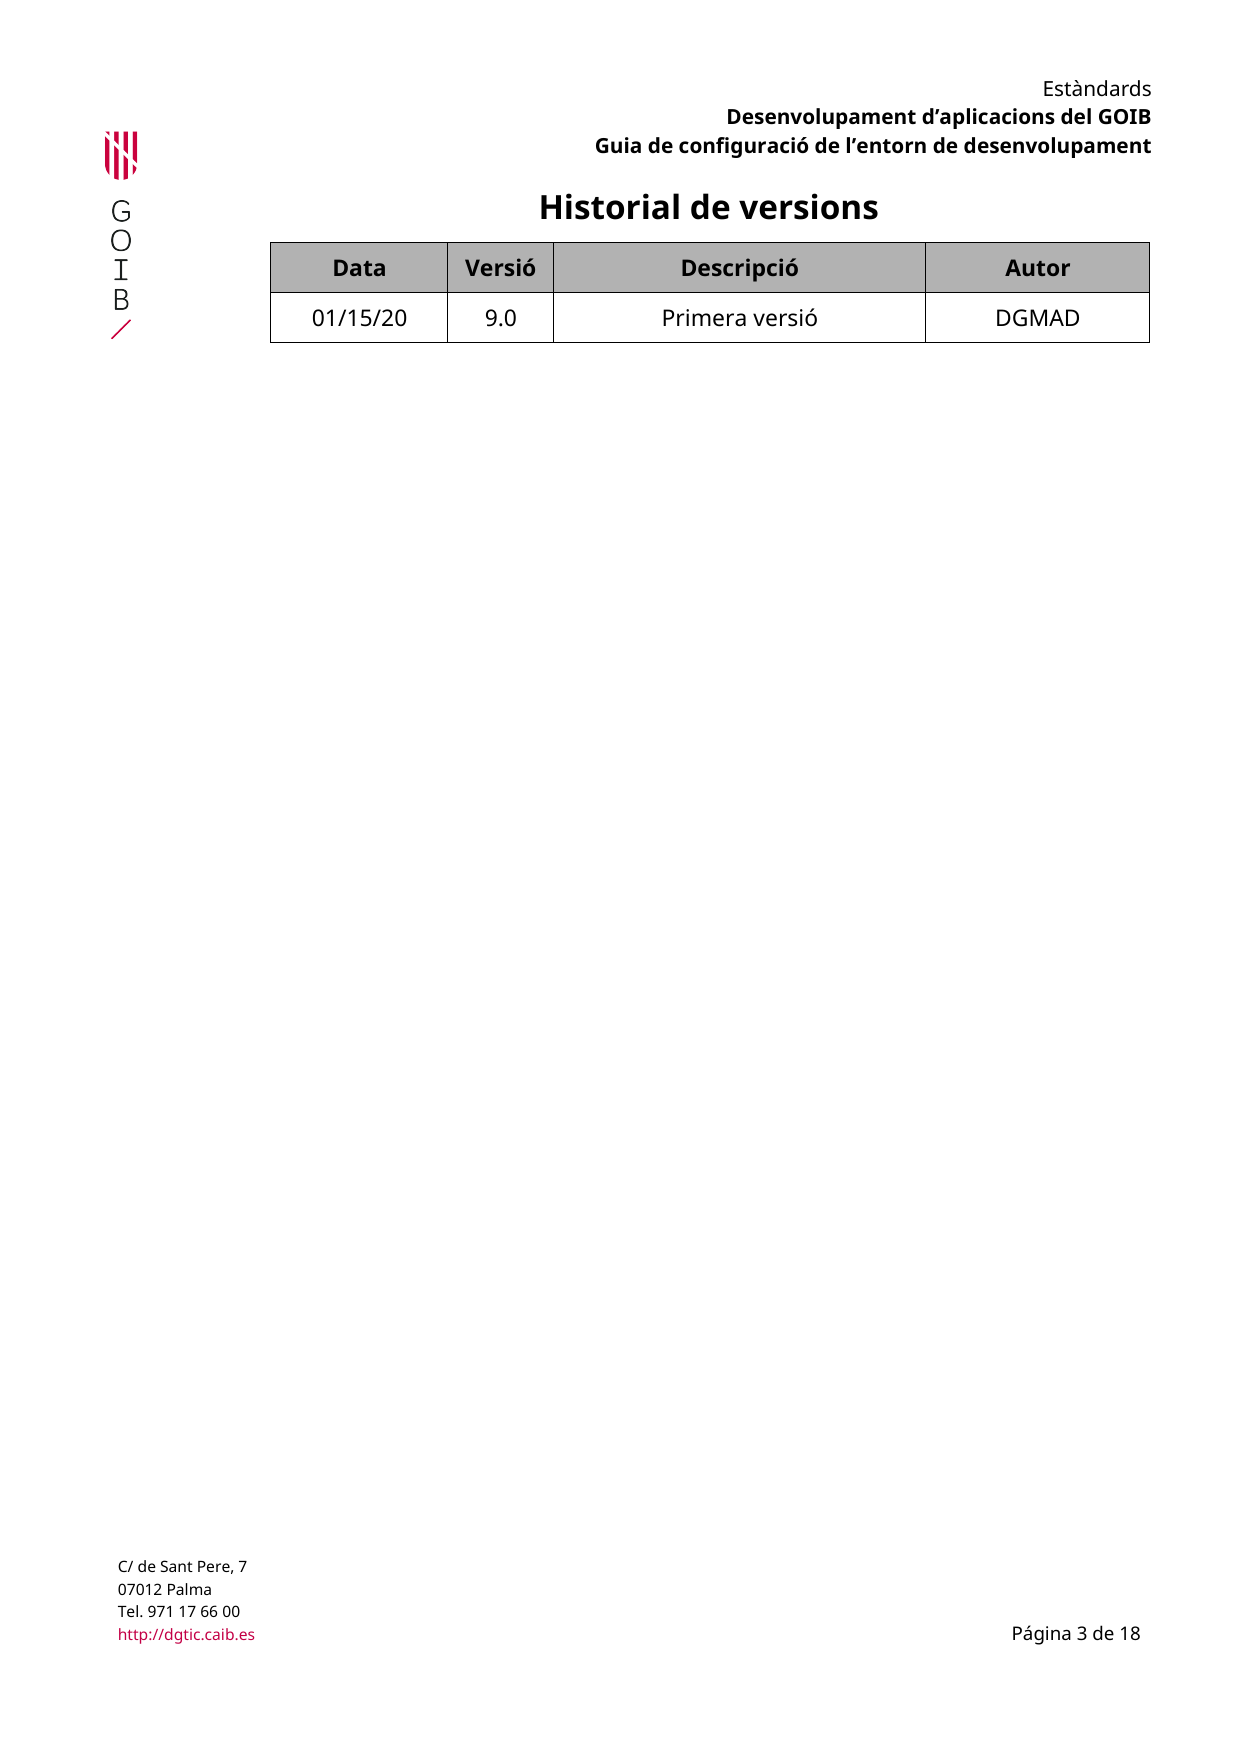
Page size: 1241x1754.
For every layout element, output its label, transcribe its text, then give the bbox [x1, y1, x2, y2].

table_header Descripció [554, 243, 925, 292]
table_cell Primera versió [554, 293, 925, 342]
table_header Data [271, 243, 447, 292]
subtitle Historial de versions [266, 184, 1152, 229]
table_cell 15/01/20 [271, 293, 447, 342]
table_cell 9.0 [448, 293, 553, 342]
picture [76, 108, 166, 370]
table_header Autor [926, 243, 1149, 292]
table_header Versió [448, 243, 553, 292]
table_cell DGMAD [926, 293, 1149, 342]
